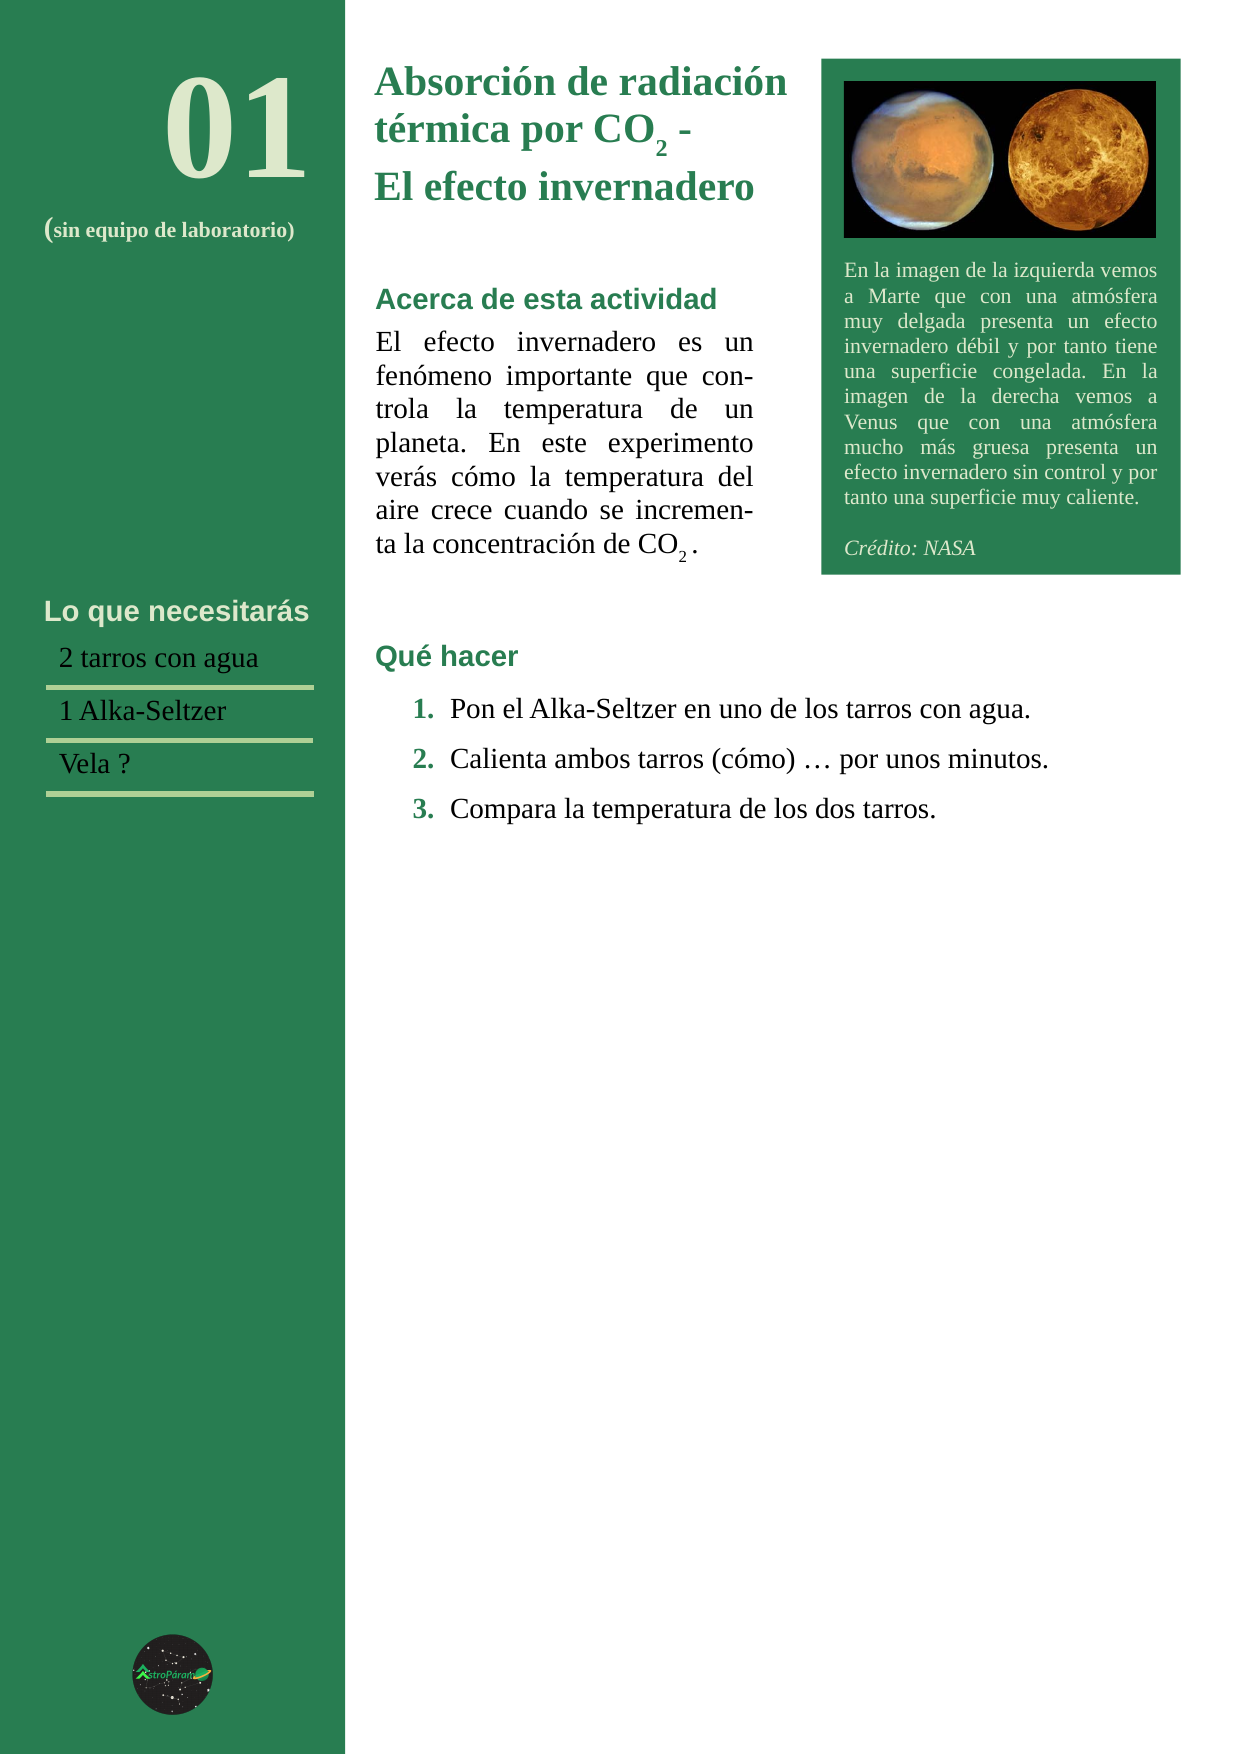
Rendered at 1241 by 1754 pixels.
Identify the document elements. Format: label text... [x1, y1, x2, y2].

picture [843, 81, 1156, 238]
picture [131, 1633, 214, 1716]
list Calienta ambos tarros (cómo) … por unos minutos. [412, 741, 1179, 775]
subtitle Acerca de esta actividad [375, 282, 821, 316]
subtitle Qué hacer [375, 638, 1179, 672]
list Pon el Alka-Seltzer en uno de los tarros con agua. [412, 691, 1179, 724]
list Compara la temperatura de los dos tarros. [412, 792, 1179, 825]
